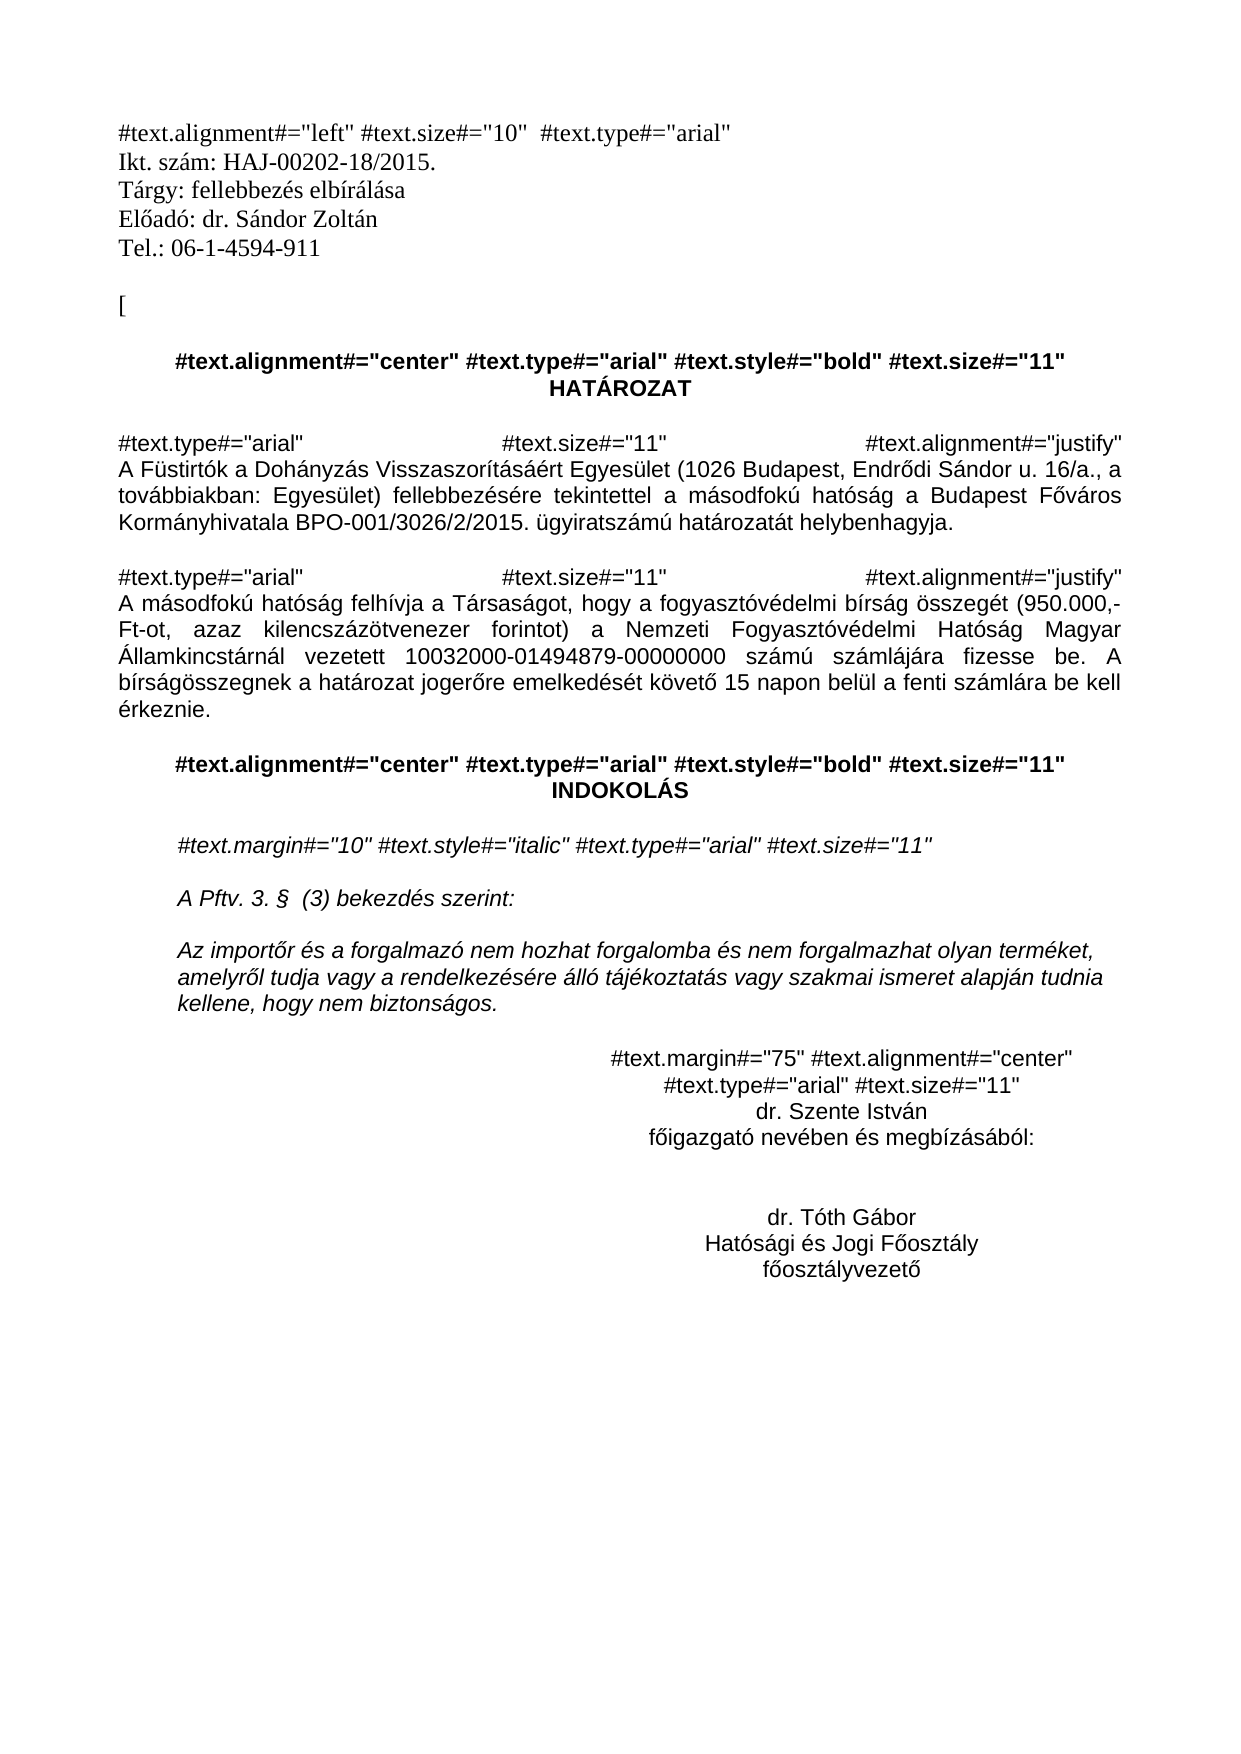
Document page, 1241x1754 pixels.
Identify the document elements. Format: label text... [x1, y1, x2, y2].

text #text.margin#="10" #text.style#="italic" #text.type#="arial" #text.size#="11" A Pftv. 3. § (3) bekezdés szerint: Az importőr és a forgalmazó nem hozhat forgalomba és nem forgalmazhat olyan terméket, amelyről tudja vagy a rendelkezésére álló tájékoztatás vagy szakmai ismeret alapján tudnia kellene, hogy nem biztonságos. [177, 832, 1122, 1017]
text #text.type#="arial" #text.size#="11" #text.alignment#="justify" A másodfokú hatóság felhívja a Társaságot, hogy a fogyasztóvédelmi bírság összegét (950.000,- Ft-ot, azaz kilencszázötvenezer forintot) a Nemzeti Fogyasztóvédelmi Hatóság Magyar Államkincstárnál vezetett 10032000-01494879-00000000 számú számlájára fizesse be. A bírságösszegnek a határozat jogerőre emelkedését követő 15 napon belül a fenti számlára be kell érkeznie. [118, 564, 1122, 722]
text #text.alignment#="center" #text.type#="arial" #text.style#="bold" #text.size#="11" INDOKOLÁS [118, 751, 1122, 803]
text #text.margin#="75" #text.alignment#="center" #text.type#="arial" #text.size#="11" dr. Szente István főigazgató nevében és megbízásából: dr. Tóth Gábor Hatósági és Jogi Főosztály főosztályvezető [561, 1045, 1122, 1282]
text #text.type#="arial" #text.size#="11" #text.alignment#="justify" A Füstirtók a Dohányzás Visszaszorításáért Egyesület (1026 Budapest, Endrődi Sándor u. 16/a., a továbbiakban: Egyesület) fellebbezésére tekintettel a másodfokú hatóság a Budapest Főváros Kormányhivatala BPO-001/3026/2/2015. ügyiratszámú határozatát helybenhagyja. [118, 429, 1122, 535]
text #text.alignment#="center" #text.type#="arial" #text.style#="bold" #text.size#="11" HATÁROZAT [118, 348, 1122, 401]
text [ [118, 291, 1122, 319]
